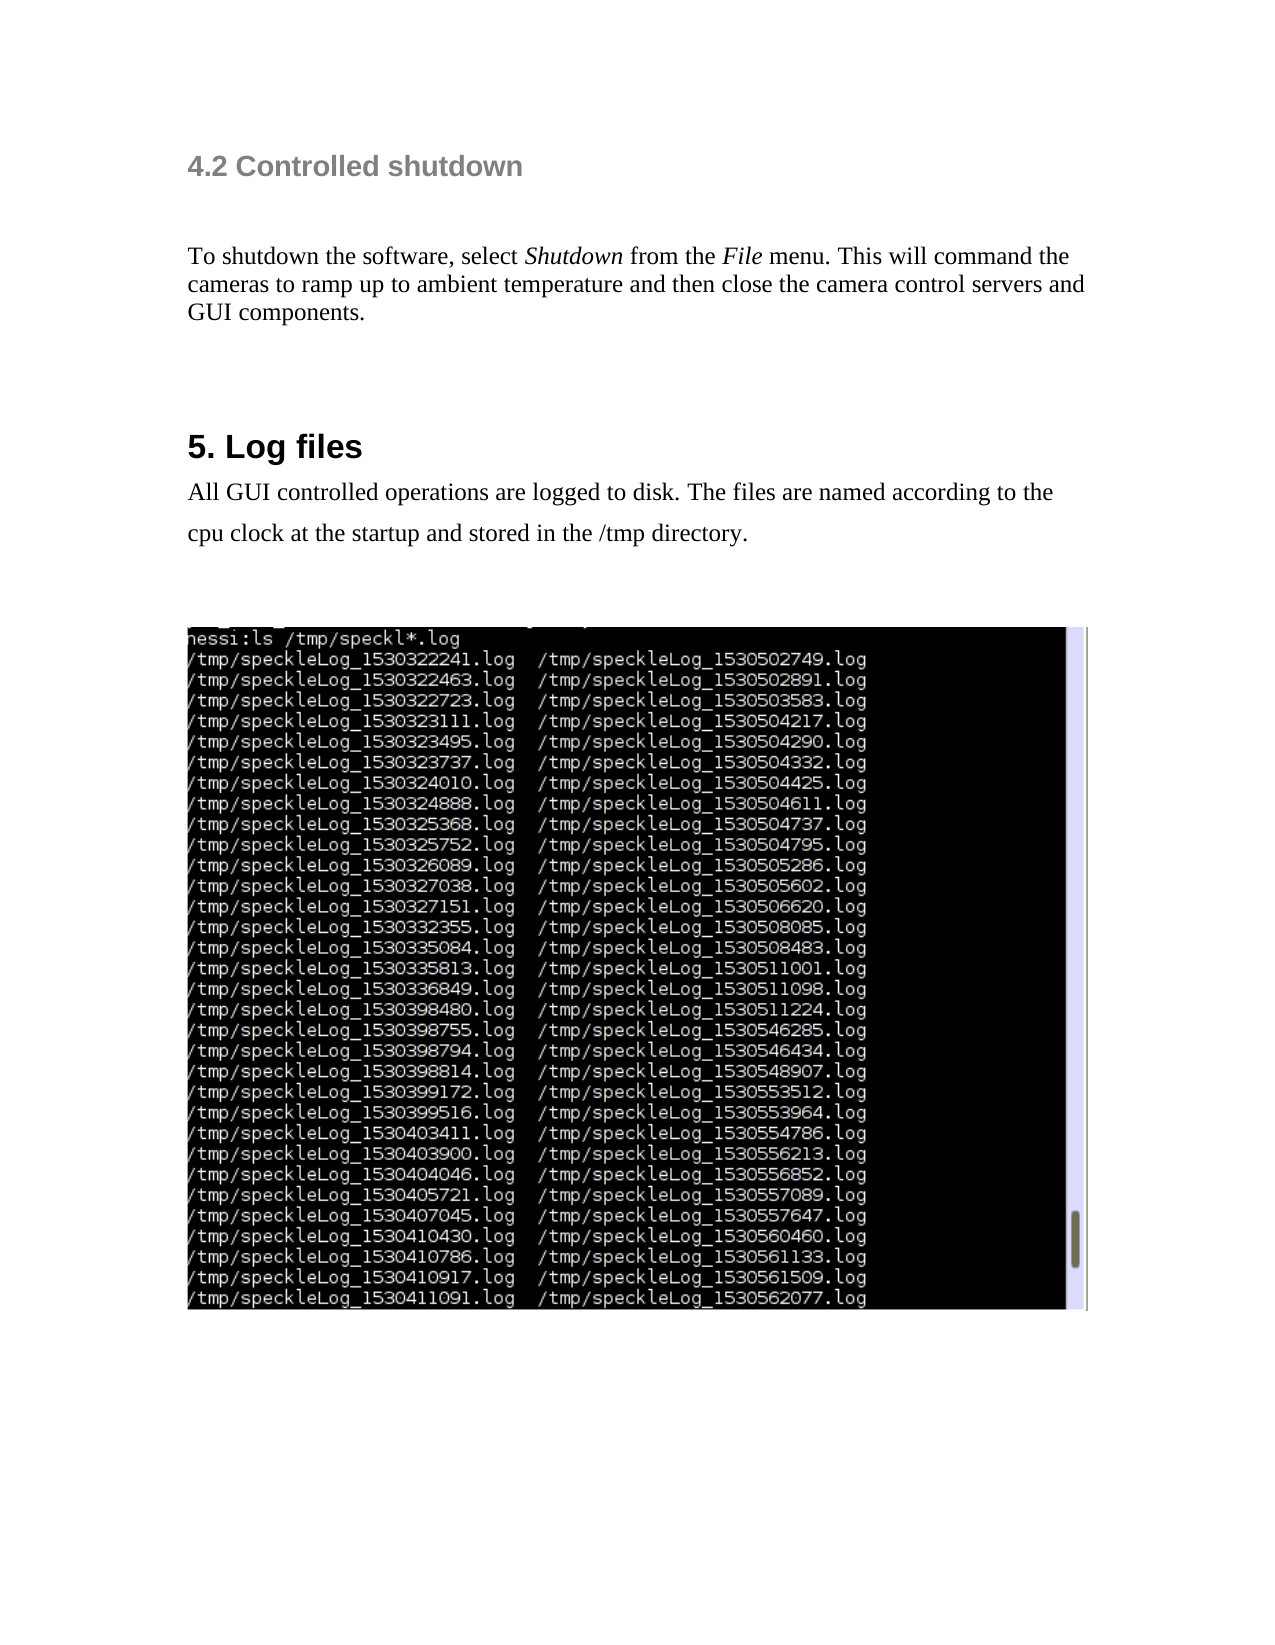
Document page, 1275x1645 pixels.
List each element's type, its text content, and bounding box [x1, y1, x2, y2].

text All GUI controlled operations are logged to disk. The files are named according to the [187, 478, 1087, 506]
text To shutdown the software, select Shutdown from the File menu. This will command the cameras to ramp up to ambient temperature and then close the camera control servers and GUI components. [187, 242, 1087, 326]
subtitle 5. Log files [187, 428, 1087, 466]
subtitle 4.2 Controlled shutdown [187, 150, 1087, 182]
text cpu clock at the startup and stored in the /tmp directory. [187, 518, 1087, 547]
picture [187, 627, 1088, 1311]
